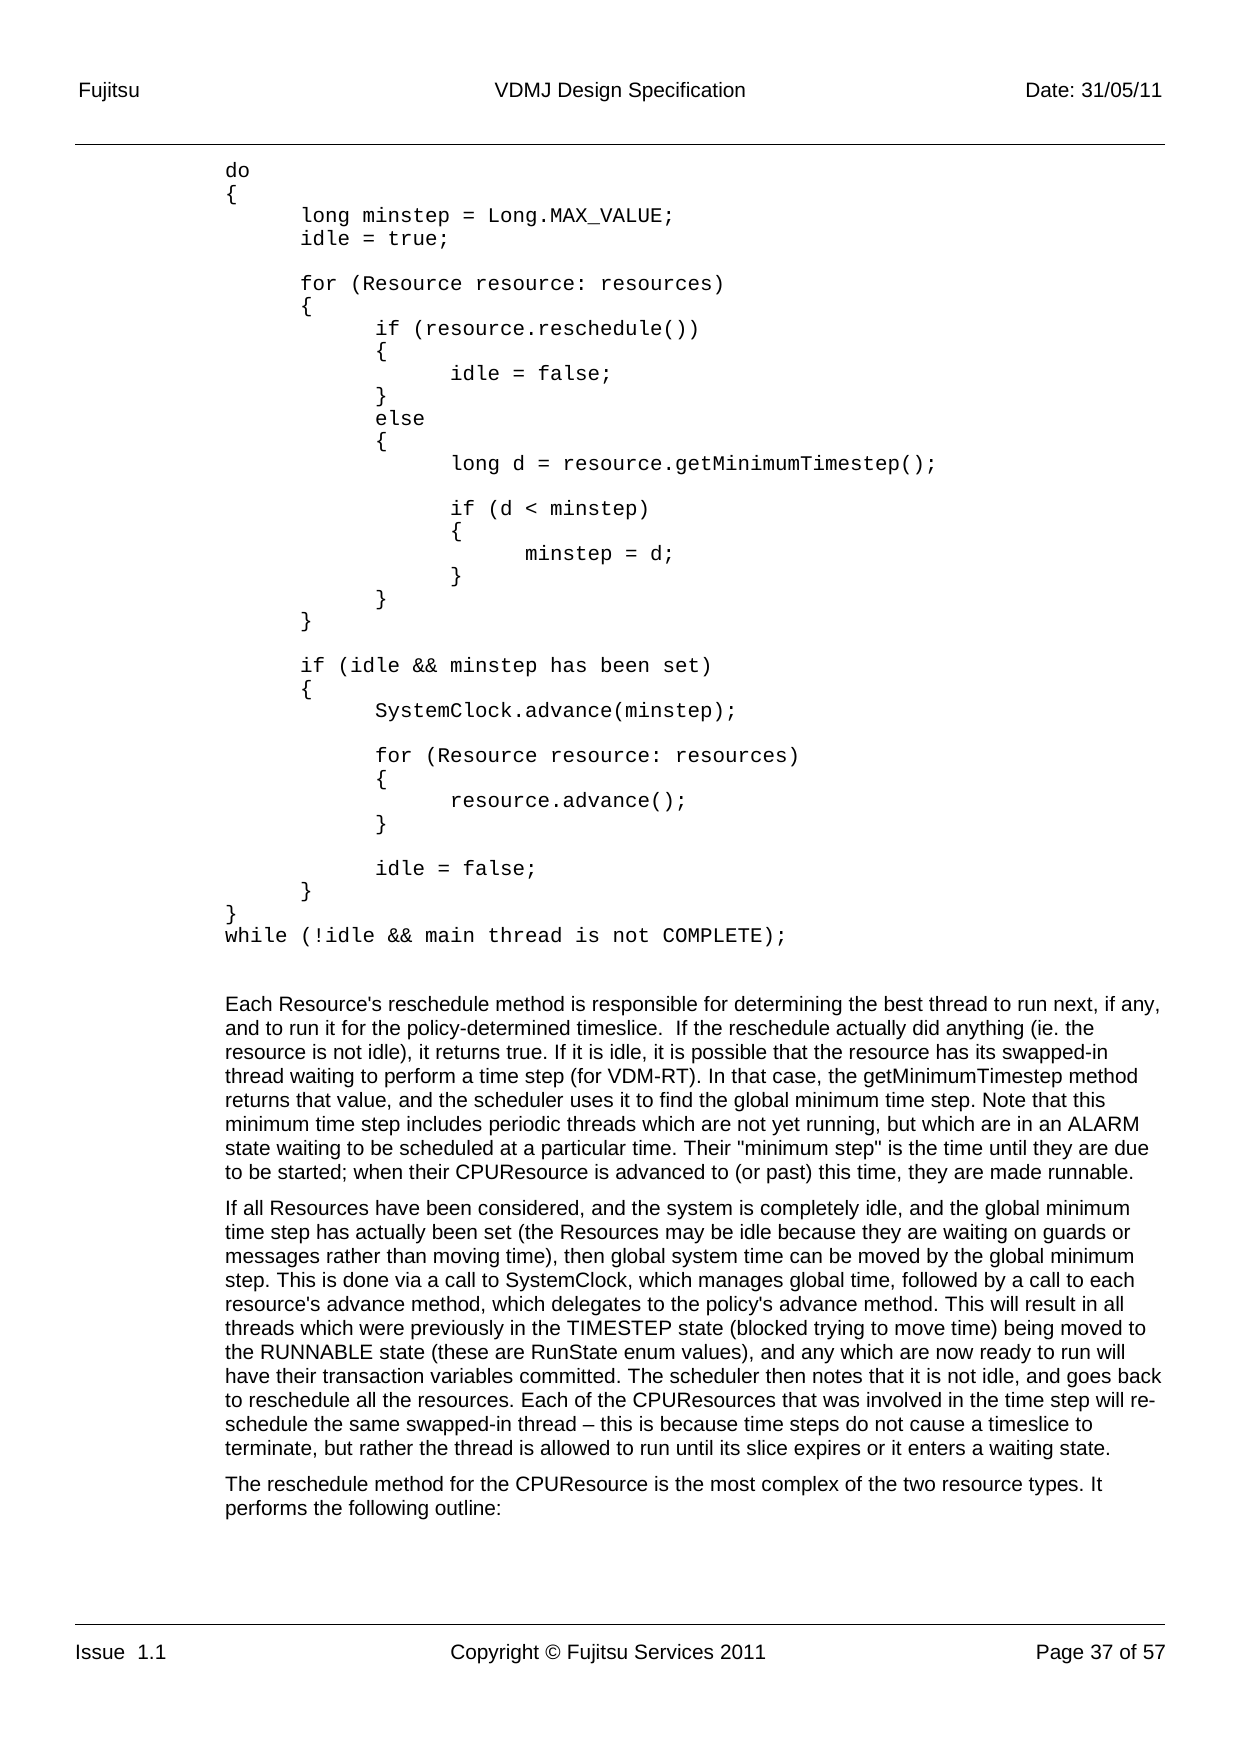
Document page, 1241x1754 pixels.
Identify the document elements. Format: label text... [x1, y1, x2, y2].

text } [225, 587, 1165, 610]
text minstep = d; [225, 542, 1165, 565]
text while (!idle && main thread is not COMPLETE); [225, 925, 1165, 947]
text } [225, 812, 1165, 835]
text } [225, 385, 1165, 407]
text { [225, 340, 1165, 362]
text { [225, 430, 1165, 452]
text Each Resource's reschedule method is responsible for determining the best thread to run next, if any, and to run it for the policy-determined timeslice. If the reschedule actually did anything (ie. the resource is not idle), it returns true. If it is idle, it is possible that the resource has its swapped-in thread waiting to perform a time step (for VDM-RT). In that case, the getMinimumTimestep method returns that value, and the scheduler uses it to find the global minimum time step. Note that this minimum time step includes periodic threads which are not yet running, but which are in an ALARM state waiting to be scheduled at a particular time. Their "minimum step" is the time until they are due to be started; when their CPUResource is advanced to (or past) this time, they are made runnable. [225, 992, 1165, 1184]
text idle = false; [225, 857, 1165, 880]
text } [225, 880, 1165, 902]
text resource.advance(); [225, 790, 1165, 812]
text } [225, 610, 1165, 632]
text else [225, 407, 1165, 430]
text long minstep = Long.MAX_VALUE; [225, 205, 1165, 227]
text { [225, 677, 1165, 700]
text if (d < minstep) [225, 497, 1165, 520]
text idle = true; [225, 227, 1165, 250]
text long d = resource.getMinimumTimestep(); [225, 452, 1165, 475]
text idle = false; [225, 362, 1165, 385]
text If all Resources have been considered, and the system is completely idle, and the global minimum time step has actually been set (the Resources may be idle because they are waiting on guards or messages rather than moving time), then global system time can be moved by the global minimum step. This is done via a call to SystemClock, which manages global time, followed by a call to each resource's advance method, which delegates to the policy's advance method. This will result in all threads which were previously in the TIMESTEP state (blocked trying to move time) being moved to the RUNNABLE state (these are RunState enum values), and any which are now ready to run will have their transaction variables committed. The scheduler then notes that it is not idle, and goes back to reschedule all the resources. Each of the CPUResources that was involved in the time step will re-schedule the same swapped-in thread – this is because time steps do not cause a timeslice to terminate, but rather the thread is allowed to run until its slice expires or it enters a waiting state. [225, 1196, 1165, 1460]
text { [225, 520, 1165, 542]
text { [225, 767, 1165, 790]
text { [225, 182, 1165, 205]
text for (Resource resource: resources) [225, 272, 1165, 295]
text } [225, 565, 1165, 587]
text do [225, 160, 1165, 182]
text if (idle && minstep has been set) [225, 655, 1165, 677]
text The reschedule method for the CPUResource is the most complex of the two resource types. It performs the following outline: [225, 1472, 1165, 1520]
text { [225, 295, 1165, 317]
text } [225, 902, 1165, 925]
text for (Resource resource: resources) [225, 745, 1165, 767]
text SystemClock.advance(minstep); [225, 700, 1165, 722]
text if (resource.reschedule()) [225, 317, 1165, 340]
